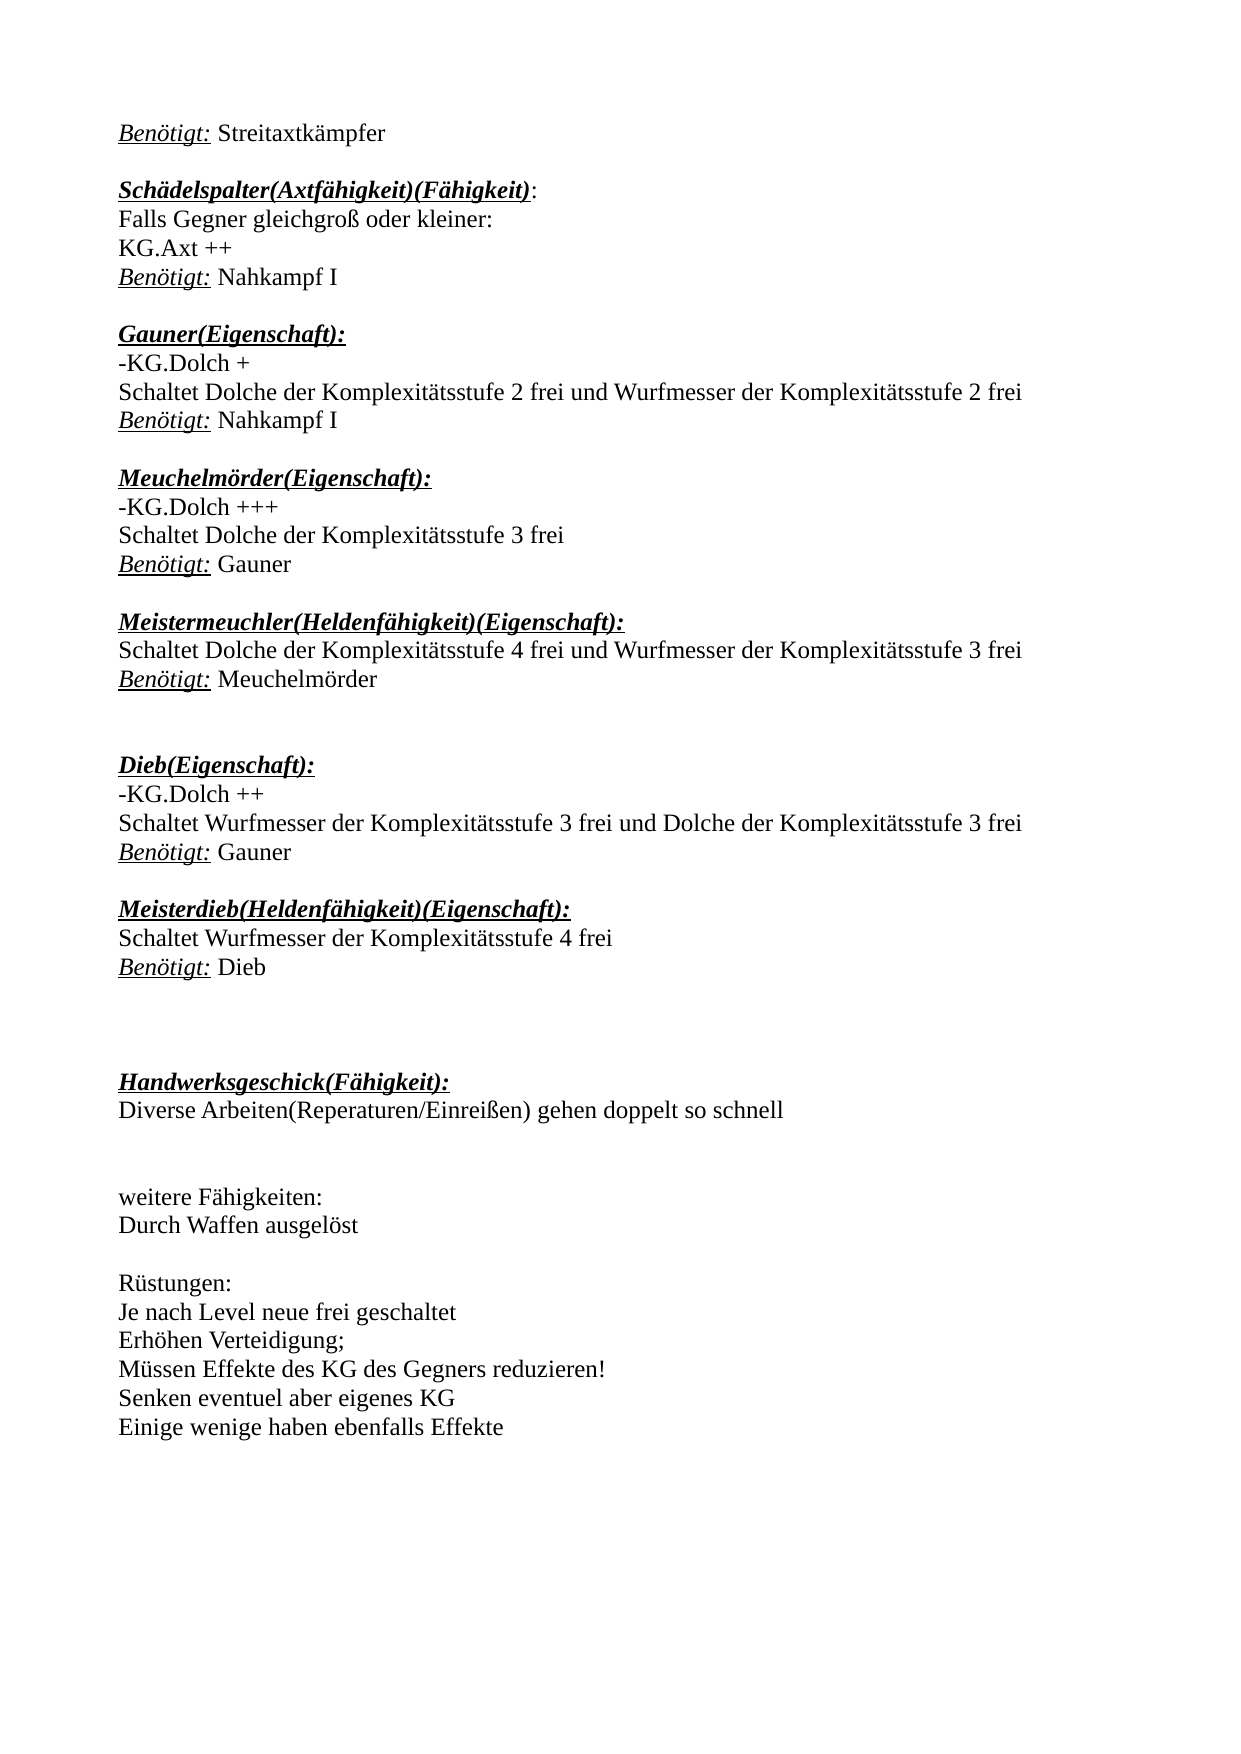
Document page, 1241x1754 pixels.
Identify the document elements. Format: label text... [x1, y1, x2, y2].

text Handwerksgeschick(Fähigkeit): [118, 1067, 1122, 1096]
text Schaltet Wurfmesser der Komplexitätsstufe 3 frei und Dolche der Komplexitätsstufe 3 frei [118, 808, 1122, 837]
text Schaltet Dolche der Komplexitätsstufe 3 frei [118, 521, 1122, 549]
text Schaltet Dolche der Komplexitätsstufe 4 frei und Wurfmesser der Komplexitätsstufe 3 frei [118, 636, 1122, 664]
text weitere Fähigkeiten: [118, 1182, 1122, 1211]
text Falls Gegner gleichgroß oder kleiner: [118, 204, 1122, 233]
text -KG.Dolch +++ [118, 492, 1122, 521]
text -KG.Dolch ++ [118, 779, 1122, 808]
text Durch Waffen ausgelöst [118, 1211, 1122, 1239]
text KG.Axt ++ [118, 233, 1122, 262]
text Senken eventuel aber eigenes KG [118, 1383, 1122, 1412]
text Einige wenige haben ebenfalls Effekte [118, 1412, 1122, 1441]
text Meistermeuchler(Heldenfähigkeit)(Eigenschaft): [118, 607, 1122, 636]
text Benötigt: Nahkampf I [118, 406, 1122, 434]
text -KG.Dolch + [118, 348, 1122, 377]
text Je nach Level neue frei geschaltet [118, 1297, 1122, 1326]
text Meuchelmörder(Eigenschaft): [118, 463, 1122, 492]
text Schaltet Wurfmesser der Komplexitätsstufe 4 frei [118, 923, 1122, 952]
text Müssen Effekte des KG des Gegners reduzieren! [118, 1354, 1122, 1383]
text Schaltet Dolche der Komplexitätsstufe 2 frei und Wurfmesser der Komplexitätsstufe 2 frei [118, 377, 1122, 406]
text Benötigt: Meuchelmörder [118, 664, 1122, 693]
text Benötigt: Streitaxtkämpfer [118, 118, 1122, 147]
text Benötigt: Gauner [118, 837, 1122, 866]
text Rüstungen: [118, 1268, 1122, 1297]
text Schädelspalter(Axtfähigkeit)(Fähigkeit): [118, 176, 1122, 204]
text Erhöhen Verteidigung; [118, 1326, 1122, 1354]
text Meisterdieb(Heldenfähigkeit)(Eigenschaft): [118, 894, 1122, 923]
text Diverse Arbeiten(Reperaturen/Einreißen) gehen doppelt so schnell [118, 1096, 1122, 1124]
text Benötigt: Gauner [118, 549, 1122, 578]
text Benötigt: Dieb [118, 952, 1122, 981]
text Benötigt: Nahkampf I [118, 262, 1122, 291]
text Dieb(Eigenschaft): [118, 751, 1122, 779]
text Gauner(Eigenschaft): [118, 319, 1122, 348]
